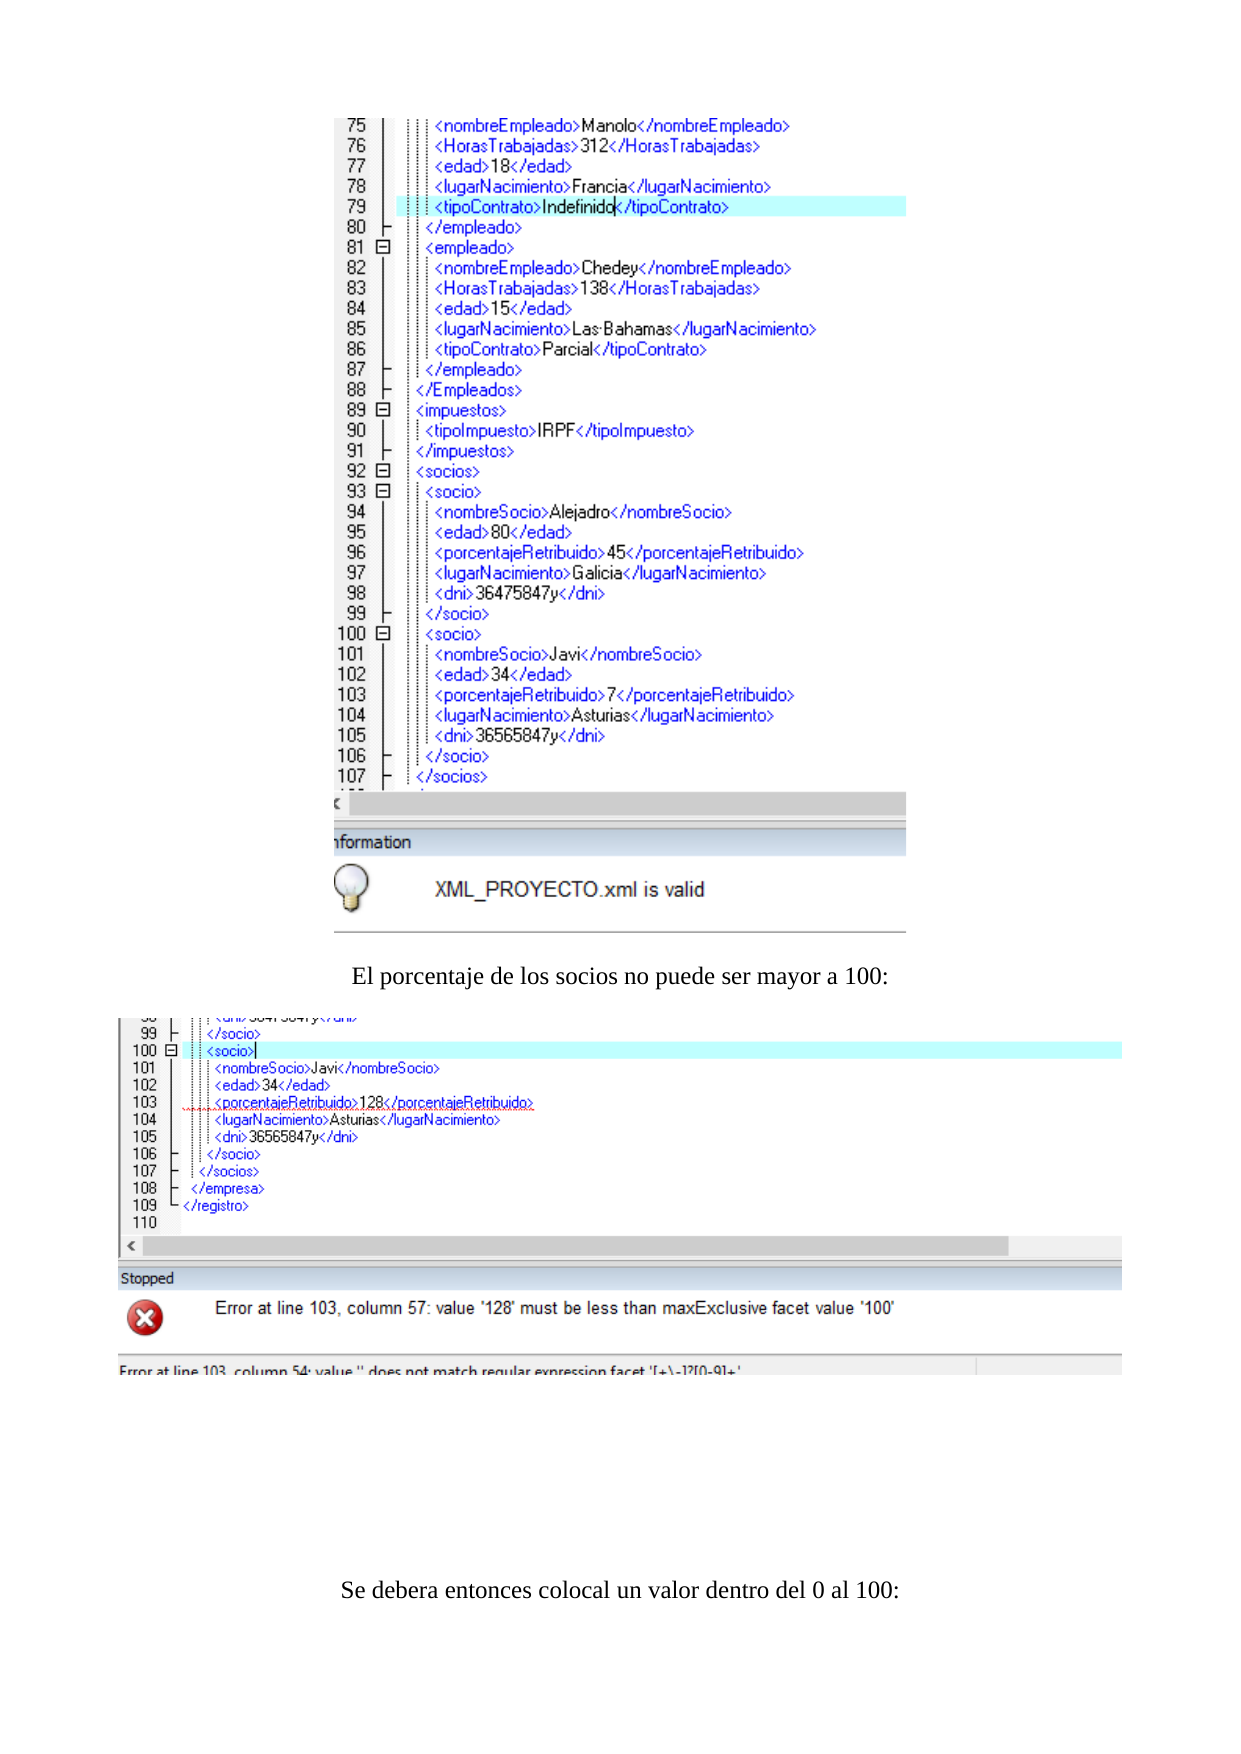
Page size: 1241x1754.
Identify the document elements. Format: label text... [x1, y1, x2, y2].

picture [118, 1018, 1122, 1375]
text El porcentaje de los socios no puede ser mayor a 100: [118, 961, 1122, 990]
text Se debera entonces colocal un valor dentro del 0 al 100: [118, 1575, 1122, 1604]
picture [334, 118, 907, 933]
